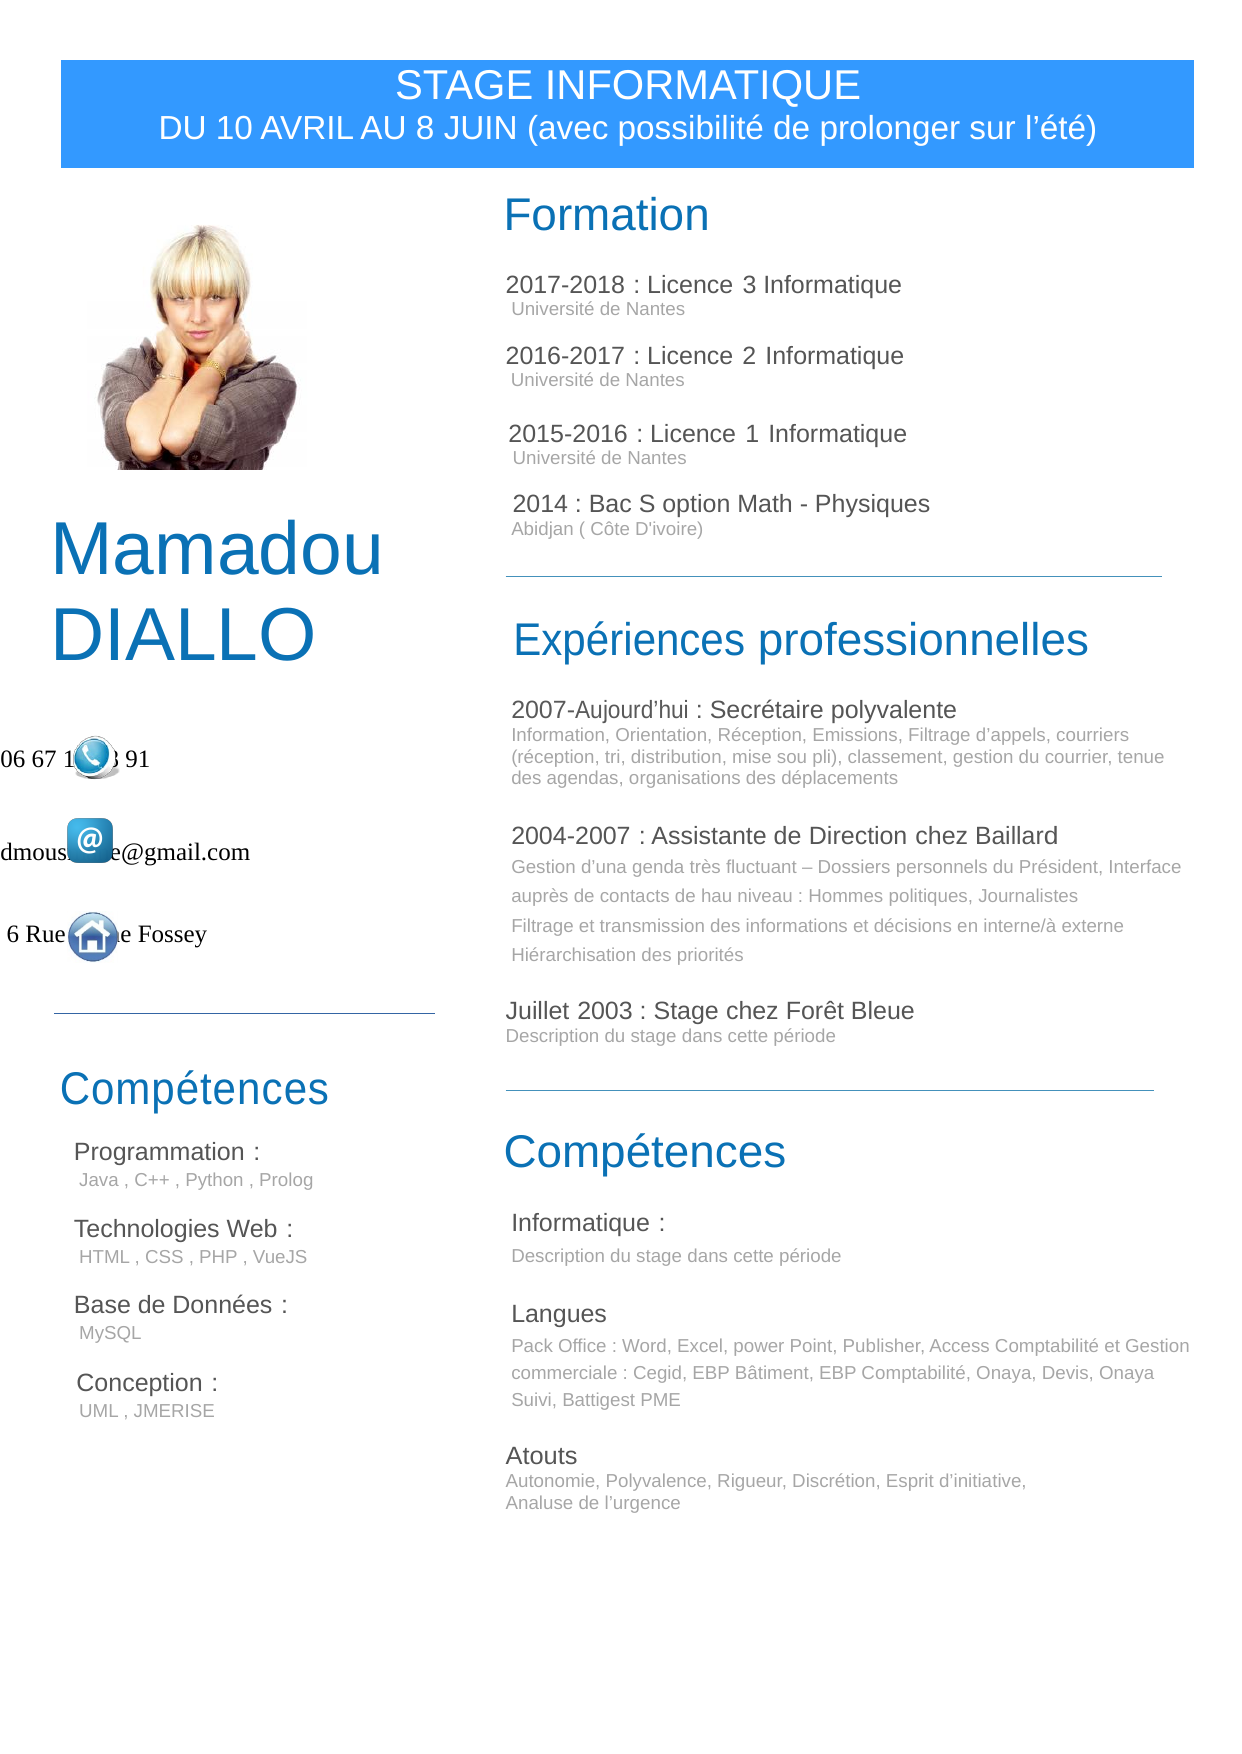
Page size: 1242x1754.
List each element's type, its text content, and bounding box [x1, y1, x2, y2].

text 6 Rue Diane Fossey [0, 919, 67, 948]
text DIALLO [50, 590, 432, 677]
picture [87, 211, 308, 470]
text 2017-2018 : Licence 3 Informatique [505, 270, 1194, 299]
text Langues [511, 1299, 672, 1328]
text 06 67 16 88 91 [120, 744, 440, 773]
text 2016-2017 : Licence 2 Informatique [505, 341, 1194, 369]
text Gestion d’una genda très fluctuant – Dossiers personnels du Président, Interface auprès de contacts de hau niveau : Hommes politiques, Journalistes [511, 850, 1194, 908]
text HTML , CSS , PHP , VueJS [0, 1243, 440, 1268]
text dmousmane@gmail.com [0, 837, 440, 890]
text Technologies Web : [0, 1217, 440, 1242]
picture [64, 815, 116, 866]
text Hiérarchisation des priorités [511, 938, 1194, 967]
text 2015-2016 : Licence 1 Informatique [467, 419, 1194, 448]
text STAGE INFORMATIQUE [61, 60, 1194, 108]
text Mamadou [50, 494, 432, 590]
picture [72, 733, 120, 781]
text Information, Orientation, Réception, Emissions, Filtrage d’appels, courriers (réception, tri, distribution, mise sou pli), classement, gestion du courrier, tenue des agendas, organisations des déplacements [511, 724, 1194, 789]
text Pack Office : Word, Excel, power Point, Publisher, Access Comptabilité et Gestion commerciale : Cegid, EBP Bâtiment, EBP Comptabilité, Onaya, Devis, Onaya Suivi, Battigest PME [511, 1330, 1194, 1412]
text Conception : [0, 1372, 440, 1397]
text Formation [503, 187, 1194, 240]
text Atouts [505, 1441, 1194, 1469]
text Compétences [503, 1125, 1194, 1178]
text Université de Nantes [467, 299, 1194, 320]
text 2007-Aujourd’hui : Secrétaire polyvalente [511, 695, 1194, 724]
text Autonomie, Polyvalence, Rigueur, Discrétion, Esprit d’initiative, Analuse de l’urgence [505, 1469, 1044, 1513]
text UML , JMERISE [0, 1398, 440, 1423]
text Université de Nantes [505, 448, 1194, 469]
text Expériences professionnelles [467, 612, 1194, 665]
text Description du stage dans cette période [511, 1239, 1194, 1268]
text 06 67 16 88 91 [0, 744, 72, 773]
text 2004-2007 : Assistante de Direction chez Baillard [511, 821, 1194, 849]
text Description du stage dans cette période [505, 1025, 1194, 1047]
text Filtrage et transmission des informations et décisions en interne/à externe [511, 909, 1194, 938]
text Compétences [0, 1061, 440, 1114]
text Base de Données : [0, 1293, 440, 1318]
text MySQL [0, 1319, 440, 1344]
text DU 10 AVRIL AU 8 JUIN (avec possibilité de prolonger sur l’été) [61, 108, 1194, 147]
text 2014 : Bac S option Math - Physiques [505, 489, 1194, 518]
text Juillet 2003 : Stage chez Forêt Bleue [505, 996, 1194, 1025]
text Informatique : [511, 1208, 1194, 1237]
picture [67, 911, 118, 963]
text 6 Rue Diane Fossey [118, 919, 440, 948]
text Programmation : [0, 1140, 440, 1165]
text Université de Nantes [505, 369, 1194, 390]
text Java , C++ , Python , Prolog [0, 1166, 440, 1191]
text Abidjan ( Côte D'ivoire) [467, 518, 1194, 539]
